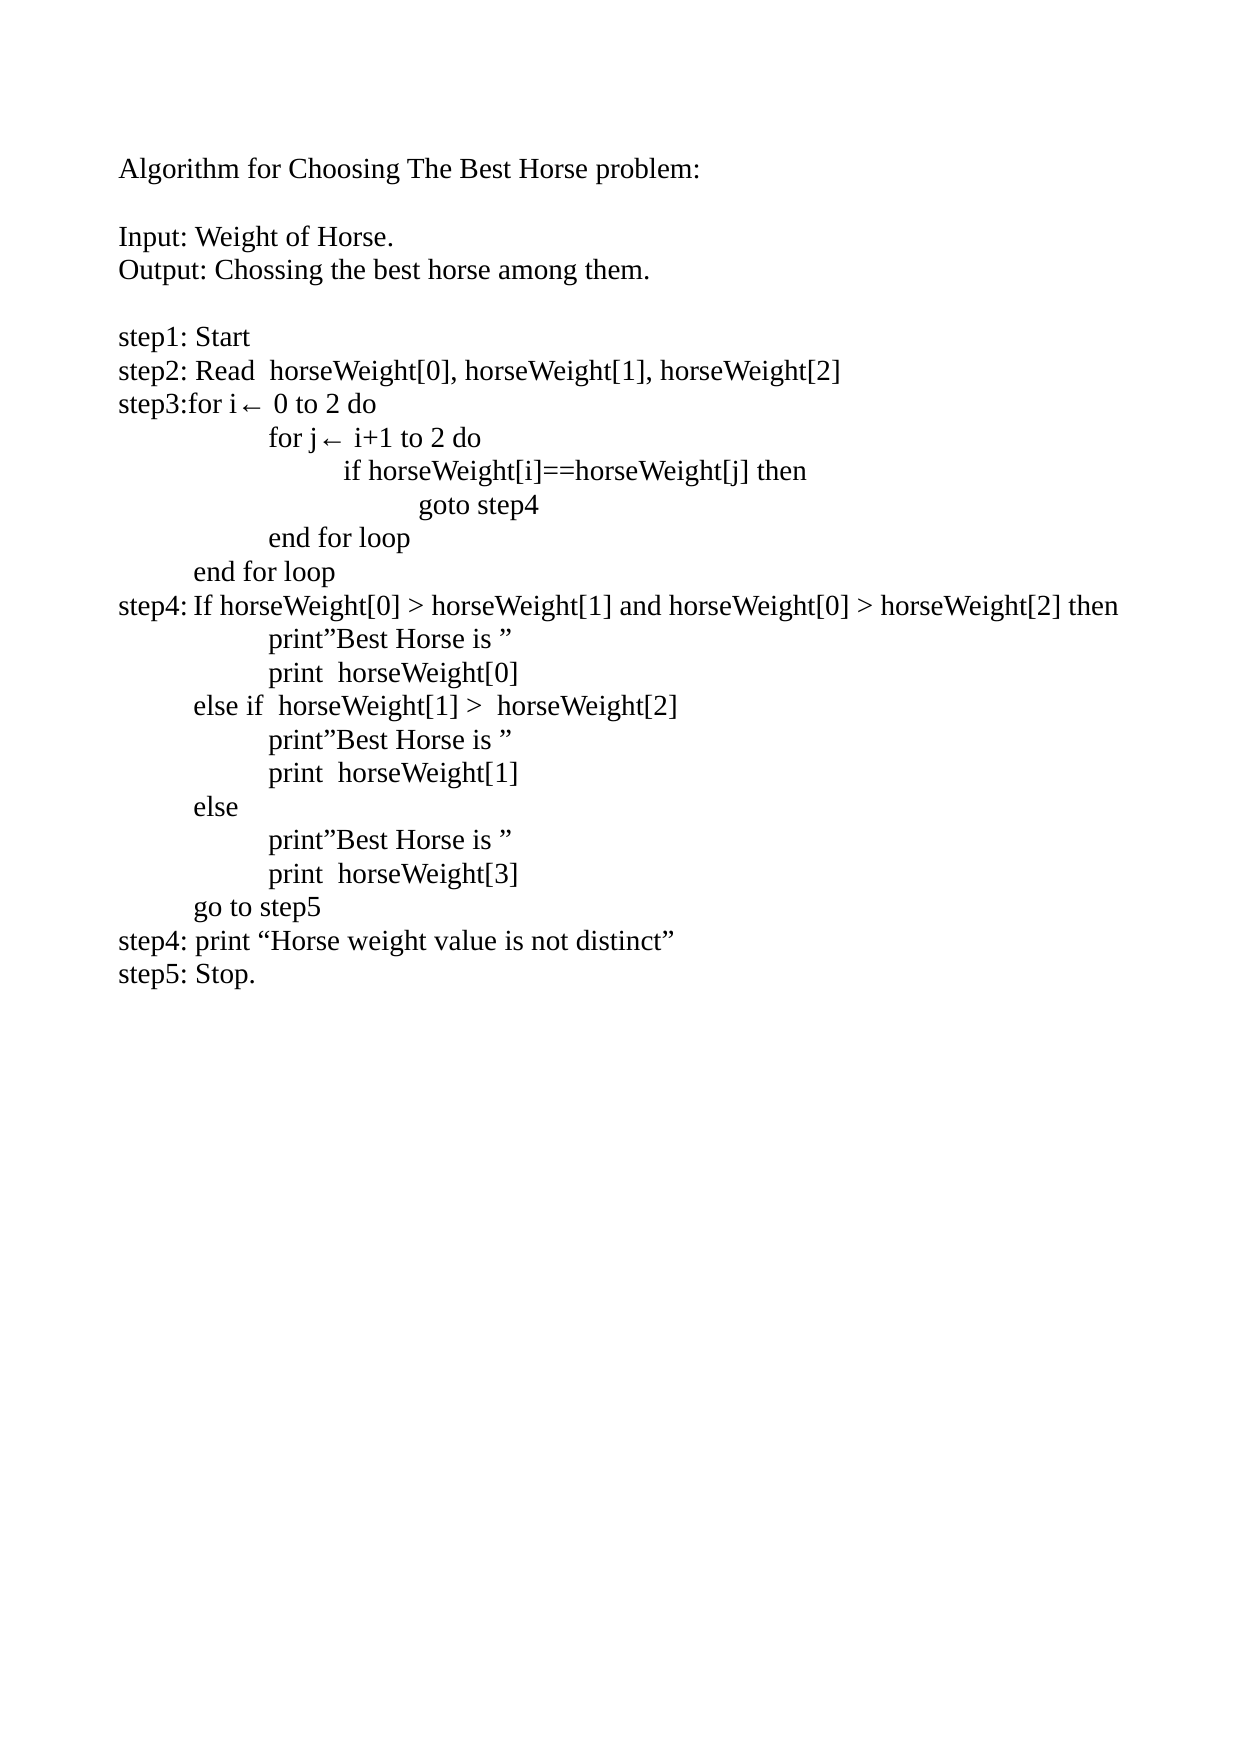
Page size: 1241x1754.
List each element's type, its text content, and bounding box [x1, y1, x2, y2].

text print horseWeight[0] [118, 655, 1122, 688]
text print”Best Horse is ” [118, 621, 1122, 655]
text Input: Weight of Horse. [118, 219, 1122, 252]
text print horseWeight[1] [118, 755, 1122, 789]
text else if horseWeight[1] > horseWeight[2] [118, 688, 1122, 722]
text step1: Start [118, 319, 1122, 353]
text step5: Stop. [118, 957, 1122, 990]
text step4: print “Horse weight value is not distinct” [118, 923, 1122, 957]
text print”Best Horse is ” [118, 822, 1122, 856]
text step4: If horseWeight[0] > horseWeight[1] and horseWeight[0] > horseWeight[2] then [118, 588, 1122, 621]
text goto step4 [118, 487, 1122, 521]
text end for loop [118, 554, 1122, 588]
text if horseWeight[i]==horseWeight[j] then [118, 453, 1122, 487]
text step3:for i← 0 to 2 do [118, 386, 1122, 420]
text for j← i+1 to 2 do [118, 420, 1122, 453]
text go to step5 [118, 889, 1122, 923]
text Output: Chossing the best horse among them. [118, 252, 1122, 286]
text else [118, 789, 1122, 822]
text Algorithm for Choosing The Best Horse problem: [118, 152, 1122, 185]
text step2: Read horseWeight[0], horseWeight[1], horseWeight[2] [118, 353, 1122, 386]
text print horseWeight[3] [118, 856, 1122, 889]
text print”Best Horse is ” [118, 722, 1122, 755]
text end for loop [118, 521, 1122, 554]
